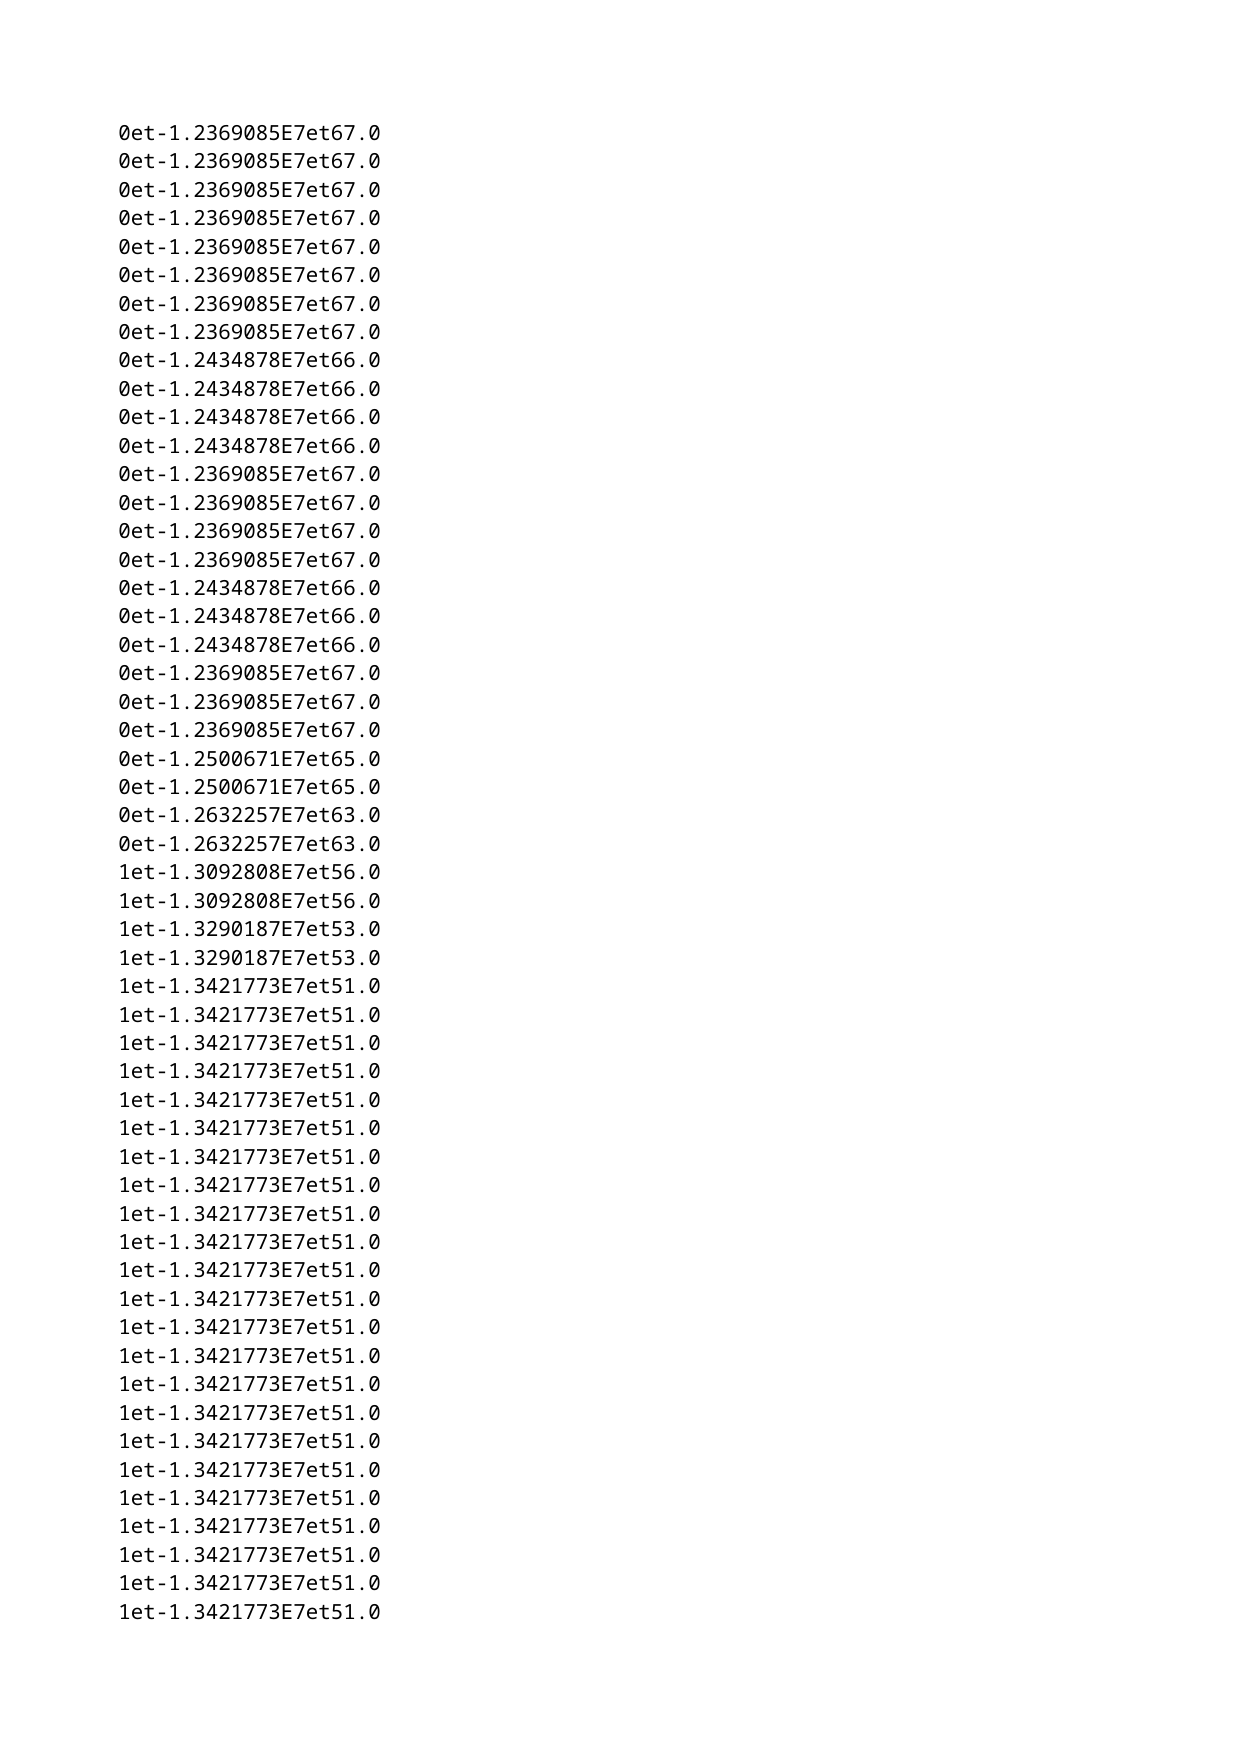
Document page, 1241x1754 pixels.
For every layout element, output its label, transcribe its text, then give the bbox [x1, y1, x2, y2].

text 0et-1.2434878E7et66.0 [118, 602, 1122, 630]
text 1et-1.3421773E7et51.0 [118, 1540, 1122, 1568]
text 1et-1.3421773E7et51.0 [118, 1398, 1122, 1426]
text 1et-1.3421773E7et51.0 [118, 1085, 1122, 1113]
text 0et-1.2632257E7et63.0 [118, 801, 1122, 829]
text 0et-1.2434878E7et66.0 [118, 402, 1122, 431]
text 0et-1.2369085E7et67.0 [118, 459, 1122, 488]
text 0et-1.2500671E7et65.0 [118, 744, 1122, 772]
text 1et-1.3421773E7et51.0 [118, 1199, 1122, 1227]
text 1et-1.3421773E7et51.0 [118, 1455, 1122, 1483]
text 0et-1.2369085E7et67.0 [118, 118, 1122, 147]
text 1et-1.3421773E7et51.0 [118, 1312, 1122, 1341]
text 0et-1.2632257E7et63.0 [118, 829, 1122, 857]
text 0et-1.2369085E7et67.0 [118, 516, 1122, 545]
text 1et-1.3290187E7et53.0 [118, 914, 1122, 943]
text 1et-1.3421773E7et51.0 [118, 1597, 1122, 1625]
text 0et-1.2369085E7et67.0 [118, 147, 1122, 175]
text 0et-1.2369085E7et67.0 [118, 260, 1122, 289]
text 1et-1.3421773E7et51.0 [118, 1113, 1122, 1142]
text 1et-1.3421773E7et51.0 [118, 1000, 1122, 1028]
text 1et-1.3421773E7et51.0 [118, 1057, 1122, 1085]
text 0et-1.2434878E7et66.0 [118, 374, 1122, 402]
text 1et-1.3421773E7et51.0 [118, 1227, 1122, 1256]
text 1et-1.3421773E7et51.0 [118, 1369, 1122, 1398]
text 1et-1.3421773E7et51.0 [118, 1284, 1122, 1312]
text 1et-1.3421773E7et51.0 [118, 1512, 1122, 1540]
text 0et-1.2434878E7et66.0 [118, 346, 1122, 374]
text 0et-1.2434878E7et66.0 [118, 573, 1122, 602]
text 1et-1.3421773E7et51.0 [118, 1142, 1122, 1170]
text 1et-1.3290187E7et53.0 [118, 943, 1122, 971]
text 0et-1.2369085E7et67.0 [118, 317, 1122, 346]
text 0et-1.2369085E7et67.0 [118, 658, 1122, 687]
text 0et-1.2369085E7et67.0 [118, 232, 1122, 260]
text 1et-1.3421773E7et51.0 [118, 1170, 1122, 1199]
text 1et-1.3421773E7et51.0 [118, 1426, 1122, 1455]
text 1et-1.3421773E7et51.0 [118, 1028, 1122, 1057]
text 0et-1.2369085E7et67.0 [118, 488, 1122, 516]
text 0et-1.2369085E7et67.0 [118, 715, 1122, 744]
text 0et-1.2369085E7et67.0 [118, 545, 1122, 573]
text 1et-1.3421773E7et51.0 [118, 1341, 1122, 1369]
text 0et-1.2369085E7et67.0 [118, 687, 1122, 715]
text 1et-1.3421773E7et51.0 [118, 971, 1122, 1000]
text 1et-1.3092808E7et56.0 [118, 886, 1122, 914]
text 0et-1.2500671E7et65.0 [118, 772, 1122, 801]
text 0et-1.2369085E7et67.0 [118, 203, 1122, 232]
text 0et-1.2434878E7et66.0 [118, 431, 1122, 459]
text 1et-1.3421773E7et51.0 [118, 1256, 1122, 1284]
text 1et-1.3092808E7et56.0 [118, 857, 1122, 886]
text 0et-1.2369085E7et67.0 [118, 289, 1122, 317]
text 0et-1.2434878E7et66.0 [118, 630, 1122, 658]
text 0et-1.2369085E7et67.0 [118, 175, 1122, 203]
text 1et-1.3421773E7et51.0 [118, 1483, 1122, 1512]
text 1et-1.3421773E7et51.0 [118, 1568, 1122, 1597]
